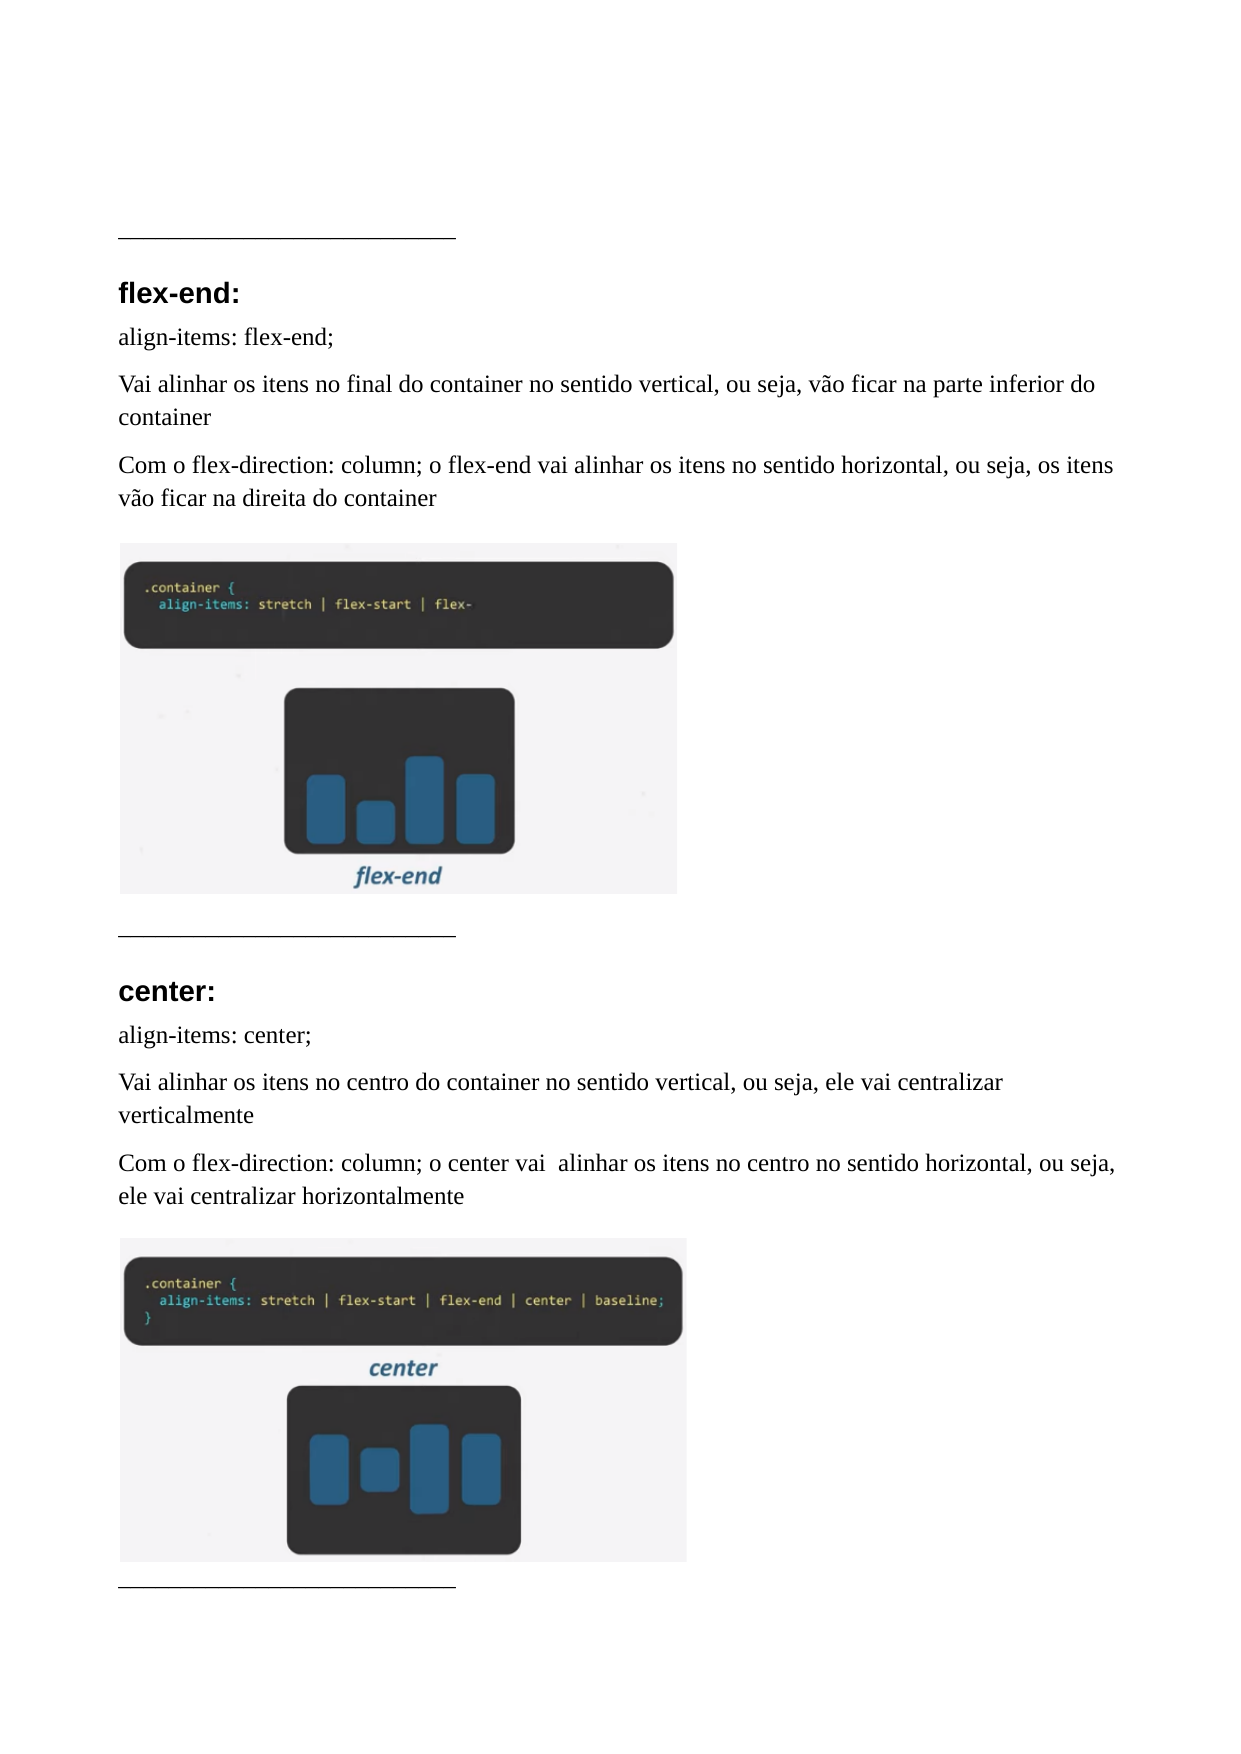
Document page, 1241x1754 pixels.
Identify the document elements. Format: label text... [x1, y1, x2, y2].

text ___________________________ [118, 911, 1122, 940]
subtitle flex-end: [118, 276, 1122, 309]
text Vai alinhar os itens no centro do container no sentido vertical, ou seja, ele vai centralizar verticalmente [118, 1067, 1122, 1129]
text ___________________________ [118, 1562, 1122, 1591]
text Com o flex-direction: column; o flex-end vai alinhar os itens no sentido horizontal, ou seja, os itens vão ficar na direita do container [118, 450, 1122, 512]
text Vai alinhar os itens no final do container no sentido vertical, ou seja, vão ficar na parte inferior do container [118, 369, 1122, 431]
text ___________________________ [118, 213, 1122, 242]
text align-items: flex-end; [118, 322, 1122, 351]
picture [120, 543, 678, 894]
text align-items: center; [118, 1020, 1122, 1049]
text Com o flex-direction: column; o center vai alinhar os itens no centro no sentido horizontal, ou seja, ele vai centralizar horizontalmente [118, 1148, 1122, 1210]
subtitle center: [118, 974, 1122, 1007]
picture [120, 1238, 687, 1562]
